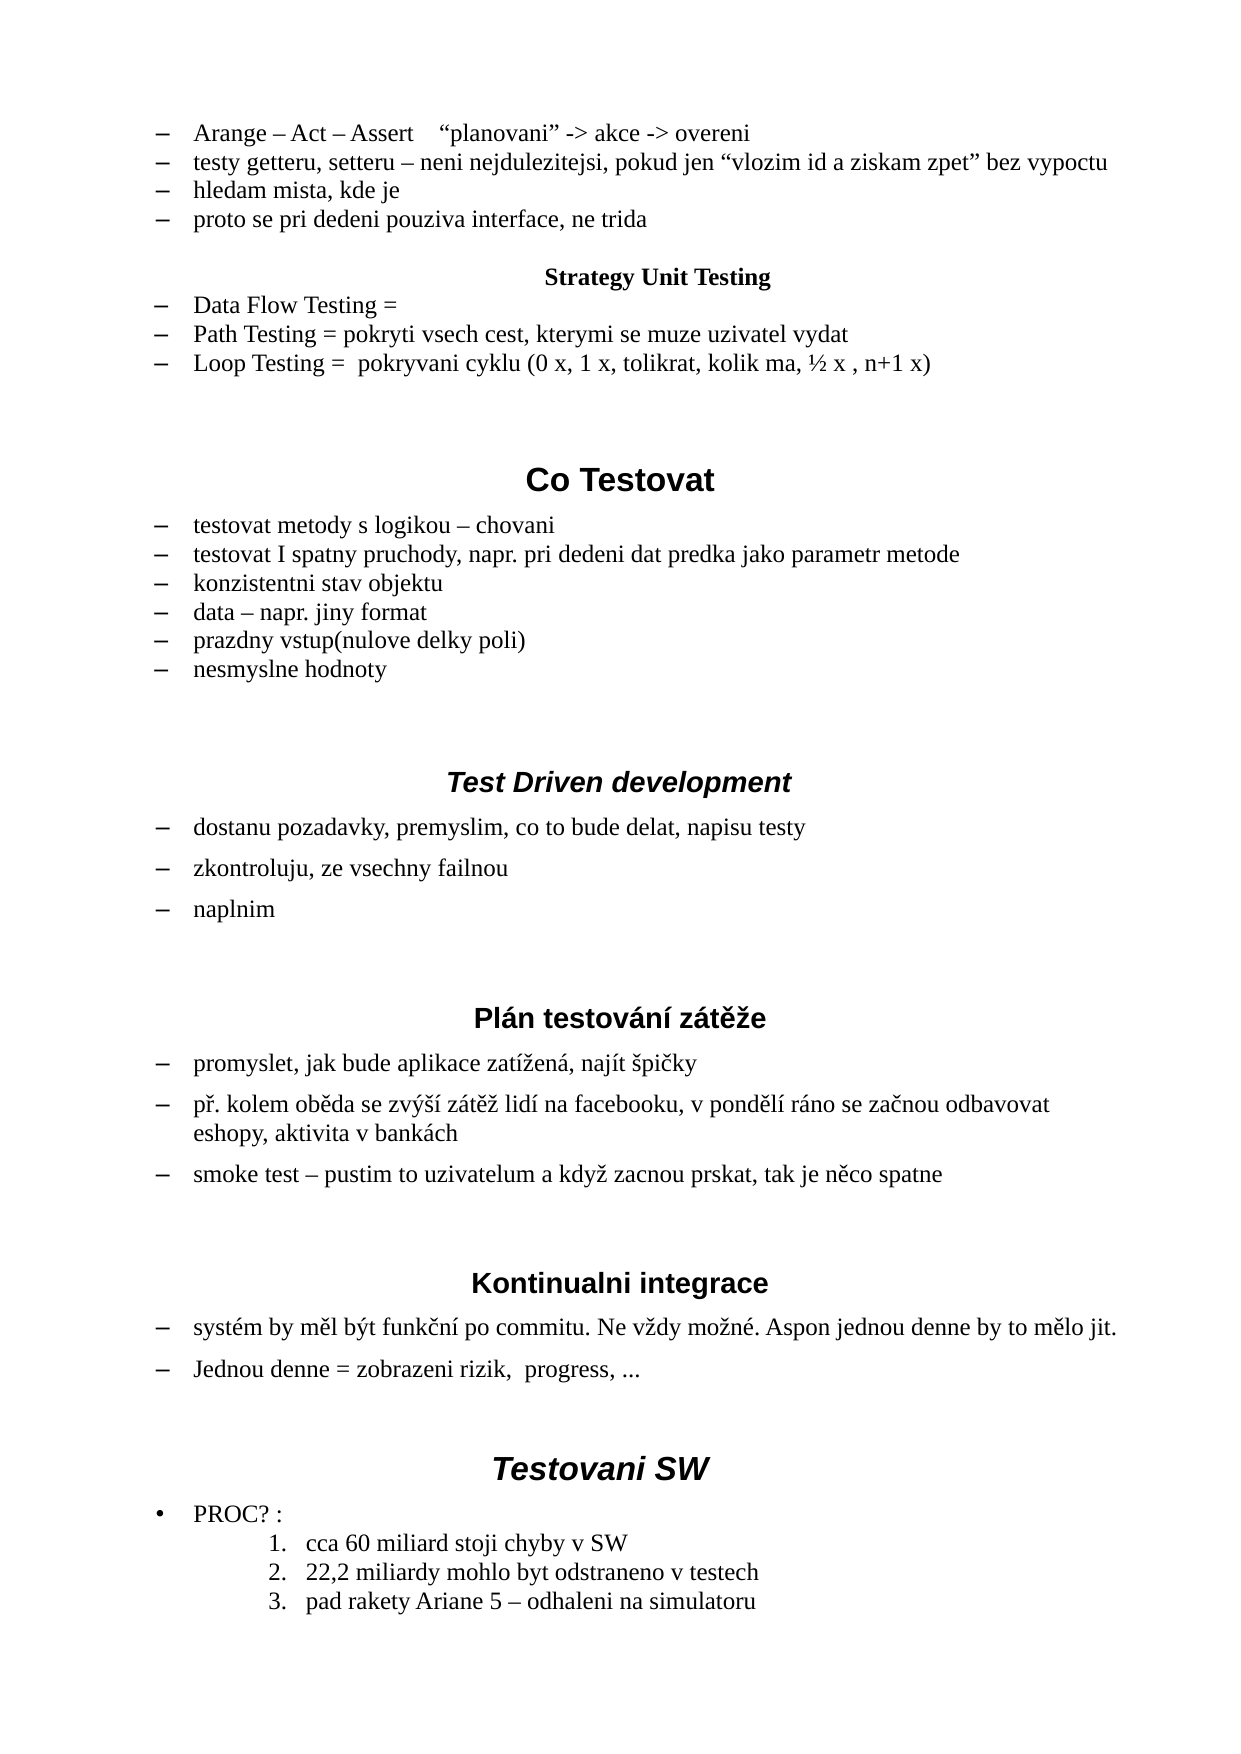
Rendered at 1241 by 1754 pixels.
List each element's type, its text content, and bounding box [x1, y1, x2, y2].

list př. kolem oběda se zvýší zátěž lidí na facebooku, v pondělí ráno se začnou odbavovat eshopy, aktivita v bankách [156, 1089, 1122, 1146]
list data – napr. jiny format [154, 597, 1122, 626]
list 22,2 miliardy mohlo byt odstraneno v testech [268, 1557, 1122, 1586]
subtitle Testovani SW [118, 1449, 1122, 1487]
list testy getteru, setteru – neni nejdulezitejsi, pokud jen “vlozim id a ziskam zpet” bez vypoctu [156, 147, 1122, 176]
list testovat metody s logikou – chovani [154, 511, 1122, 539]
list zkontroluju, ze vsechny failnou [156, 853, 1122, 882]
list smoke test – pustim to uzivatelum a když zacnou prskat, tak je něco spatne [156, 1159, 1122, 1188]
list Arange – Act – Assert “planovani” -> akce -> overeni [156, 118, 1122, 147]
list Data Flow Testing = [154, 291, 1122, 319]
list nesmyslne hodnoty [154, 654, 1122, 683]
list promyslet, jak bude aplikace zatížená, najít špičky [156, 1048, 1122, 1076]
list Jednou denne = zobrazeni rizik, progress, ... [156, 1354, 1122, 1382]
list cca 60 miliard stoji chyby v SW [268, 1528, 1122, 1557]
list prazdny vstup(nulove delky poli) [154, 626, 1122, 654]
subtitle Test Driven development [118, 766, 1122, 799]
list PROC? : [156, 1499, 1122, 1528]
list Loop Testing = pokryvani cyklu (0 x, 1 x, tolikrat, kolik ma, ½ x , n+1 x) [154, 348, 1122, 377]
list testovat I spatny pruchody, napr. pri dedeni dat predka jako parametr metode [154, 539, 1122, 568]
list naplnim [156, 894, 1122, 923]
list Path Testing = pokryti vsech cest, kterymi se muze uzivatel vydat [154, 319, 1122, 348]
subtitle Kontinualni integrace [118, 1266, 1122, 1300]
list proto se pri dedeni pouziva interface, ne trida [156, 204, 1122, 233]
list systém by měl být funkční po commitu. Ne vždy možné. Aspon jednou denne by to mělo jit. [156, 1312, 1122, 1341]
list konzistentni stav objektu [154, 568, 1122, 597]
list pad rakety Ariane 5 – odhaleni na simulatoru [268, 1586, 1122, 1614]
list Strategy Unit Testing [156, 262, 1122, 291]
list dostanu pozadavky, premyslim, co to bude delat, napisu testy [156, 812, 1122, 840]
subtitle Plán testování zátěže [118, 1002, 1122, 1035]
subtitle Co Testovat [118, 459, 1122, 498]
list hledam mista, kde je [156, 176, 1122, 204]
